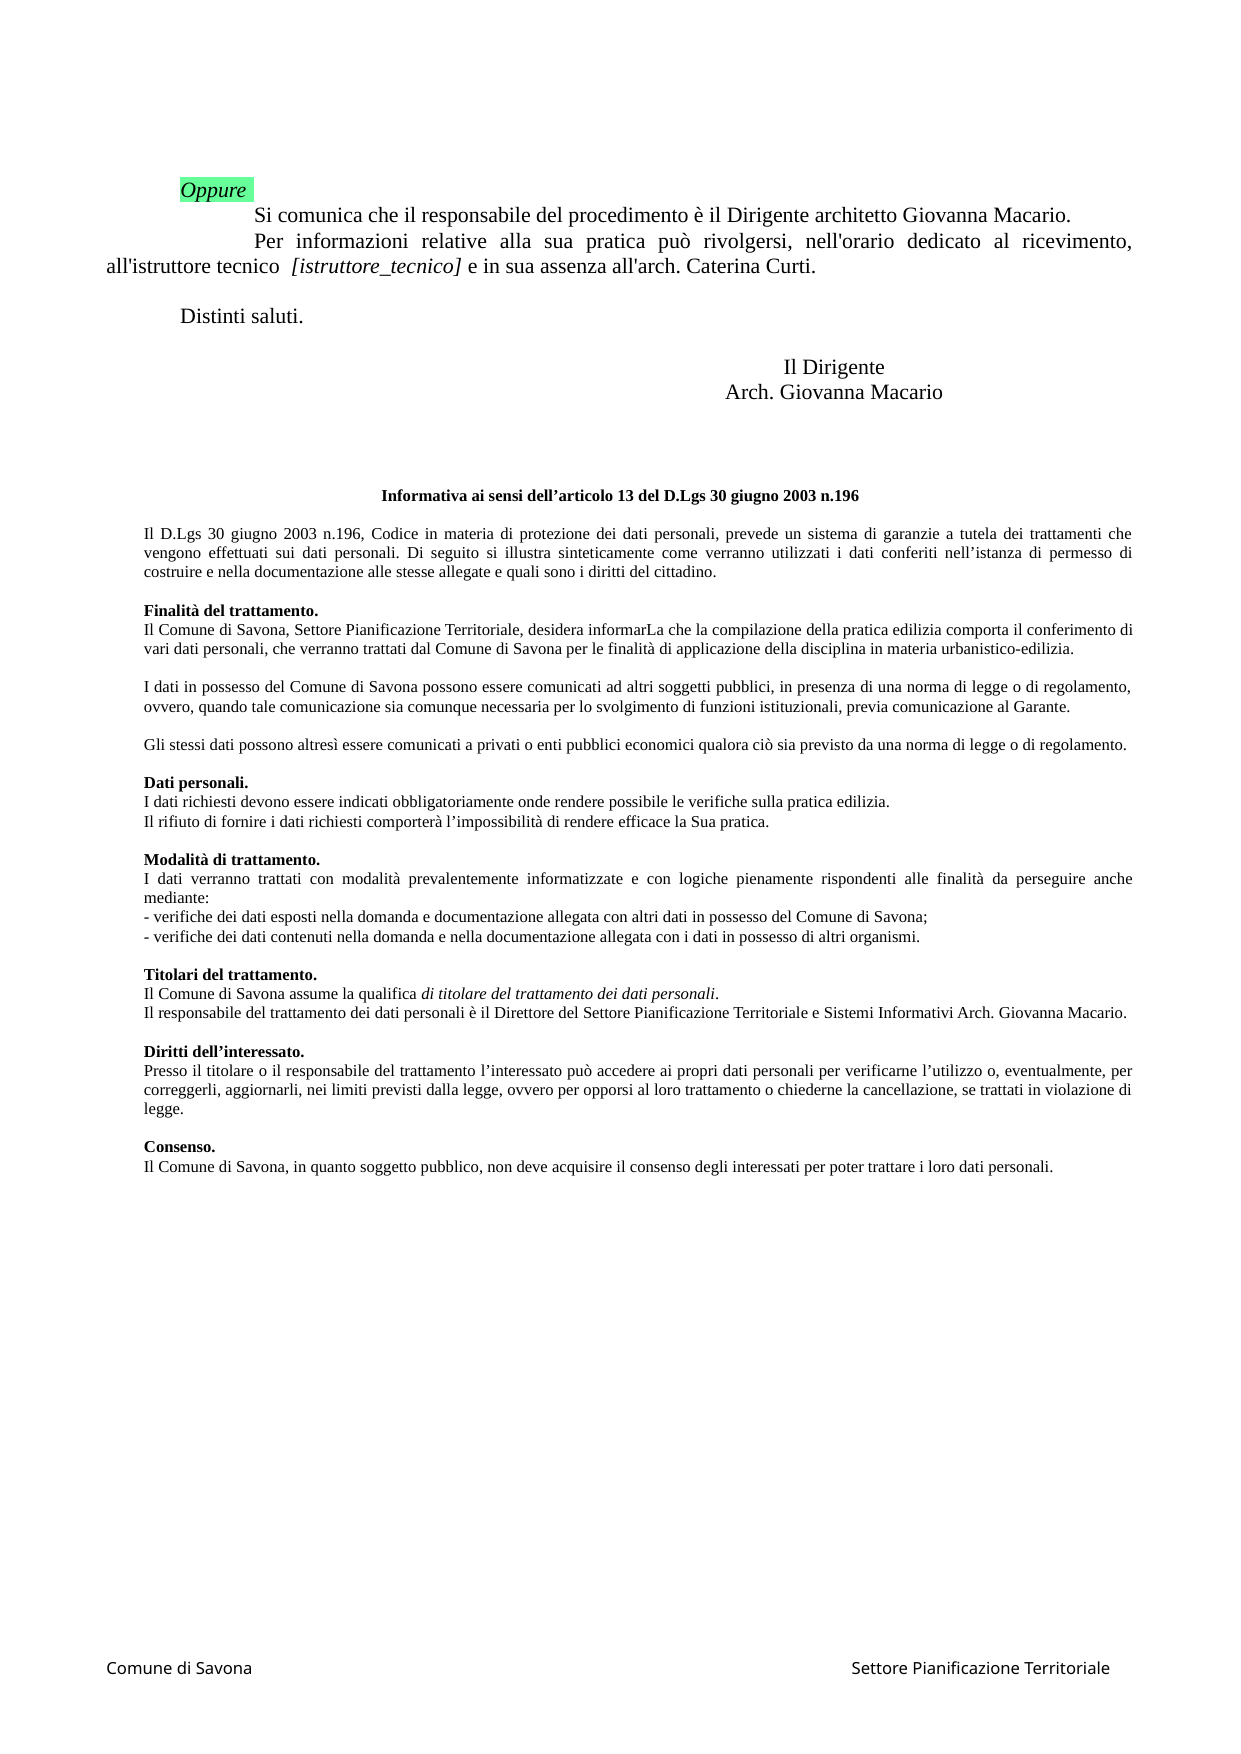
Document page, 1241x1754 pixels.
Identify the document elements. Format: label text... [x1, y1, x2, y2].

text Il D.Lgs 30 giugno 2003 n.196, Codice in materia di protezione dei dati personali, prevede un sistema di garanzie a tutela dei trattamenti che vengono effettuati sui dati personali. Di seguito si illustra sinteticamente come verranno utilizzati i dati conferiti nell’istanza di permesso di costruire e nella documentazione alle stesse allegate e quali sono i diritti del cittadino. [144, 524, 1134, 581]
text I dati verranno trattati con modalità prevalentemente informatizzate e con logiche pienamente rispondenti alle finalità da perseguire anche mediante: [144, 869, 1134, 907]
text I dati in possesso del Comune di Savona possono essere comunicati ad altri soggetti pubblici, in presenza di una norma di legge o di regolamento, ovvero, quando tale comunicazione sia comunque necessaria per lo svolgimento di funzioni istituzionali, previa comunicazione al Garante. [144, 677, 1134, 716]
table_header [99, 354, 534, 404]
text Gli stessi dati possono altresì essere comunicati a privati o enti pubblici economici qualora ciò sia previsto da una norma di legge o di regolamento. [144, 735, 1134, 754]
text Il Comune di Savona, Settore Pianificazione Territoriale, desidera informarLa che la compilazione della pratica edilizia comporta il conferimento di vari dati personali, che verranno trattati dal Comune di Savona per le finalità di applicazione della disciplina in materia urbanistico-edilizia. [144, 620, 1134, 658]
text Finalità del trattamento. [106, 601, 1134, 620]
table_header Il Dirigente Arch. Giovanna Macario [534, 354, 1133, 404]
text Il Comune di Savona assume la qualifica di titolare del trattamento dei dati personali. [144, 984, 1134, 1003]
text Titolari del trattamento. [144, 965, 1134, 984]
text - verifiche dei dati esposti nella domanda e documentazione allegata con altri dati in possesso del Comune di Savona; [144, 907, 1134, 926]
subtitle Informativa ai sensi dell’articolo 13 del D.Lgs 30 giugno 2003 n.196 [106, 486, 1134, 505]
table_cell [99, 404, 534, 429]
text Per informazioni relative alla sua pratica può rivolgersi, nell'orario dedicato al ricevimento, all'istruttore tecnico [istruttore_tecnico] e in sua assenza all'arch. Caterina Curti. [106, 228, 1134, 278]
text Modalità di trattamento. [144, 850, 1134, 869]
text Si comunica che il responsabile del procedimento è il Dirigente architetto Giovanna Macario. [106, 202, 1134, 228]
text Distinti saluti. [106, 303, 1134, 328]
text Oppure [106, 177, 1134, 202]
table_cell [534, 404, 1133, 429]
text Diritti dell’interessato. [144, 1041, 1134, 1061]
text - verifiche dei dati contenuti nella domanda e nella documentazione allegata con i dati in possesso di altri organismi. [144, 926, 1134, 946]
text I dati richiesti devono essere indicati obbligatoriamente onde rendere possibile le verifiche sulla pratica edilizia. [144, 792, 1134, 811]
text Consenso. [144, 1137, 1134, 1156]
text Il responsabile del trattamento dei dati personali è il Direttore del Settore Pianificazione Territoriale e Sistemi Informativi Arch. Giovanna Macario. [144, 1003, 1134, 1022]
text Il Comune di Savona, in quanto soggetto pubblico, non deve acquisire il consenso degli interessati per poter trattare i loro dati personali. [144, 1156, 1134, 1176]
text Presso il titolare o il responsabile del trattamento l’interessato può accedere ai propri dati personali per verificarne l’utilizzo o, eventualmente, per correggerli, aggiornarli, nei limiti previsti dalla legge, ovvero per opporsi al loro trattamento o chiederne la cancellazione, se trattati in violazione di legge. [144, 1061, 1134, 1118]
text Il rifiuto di fornire i dati richiesti comporterà l’impossibilità di rendere efficace la Sua pratica. [144, 811, 1134, 831]
text Dati personali. [144, 773, 1134, 792]
